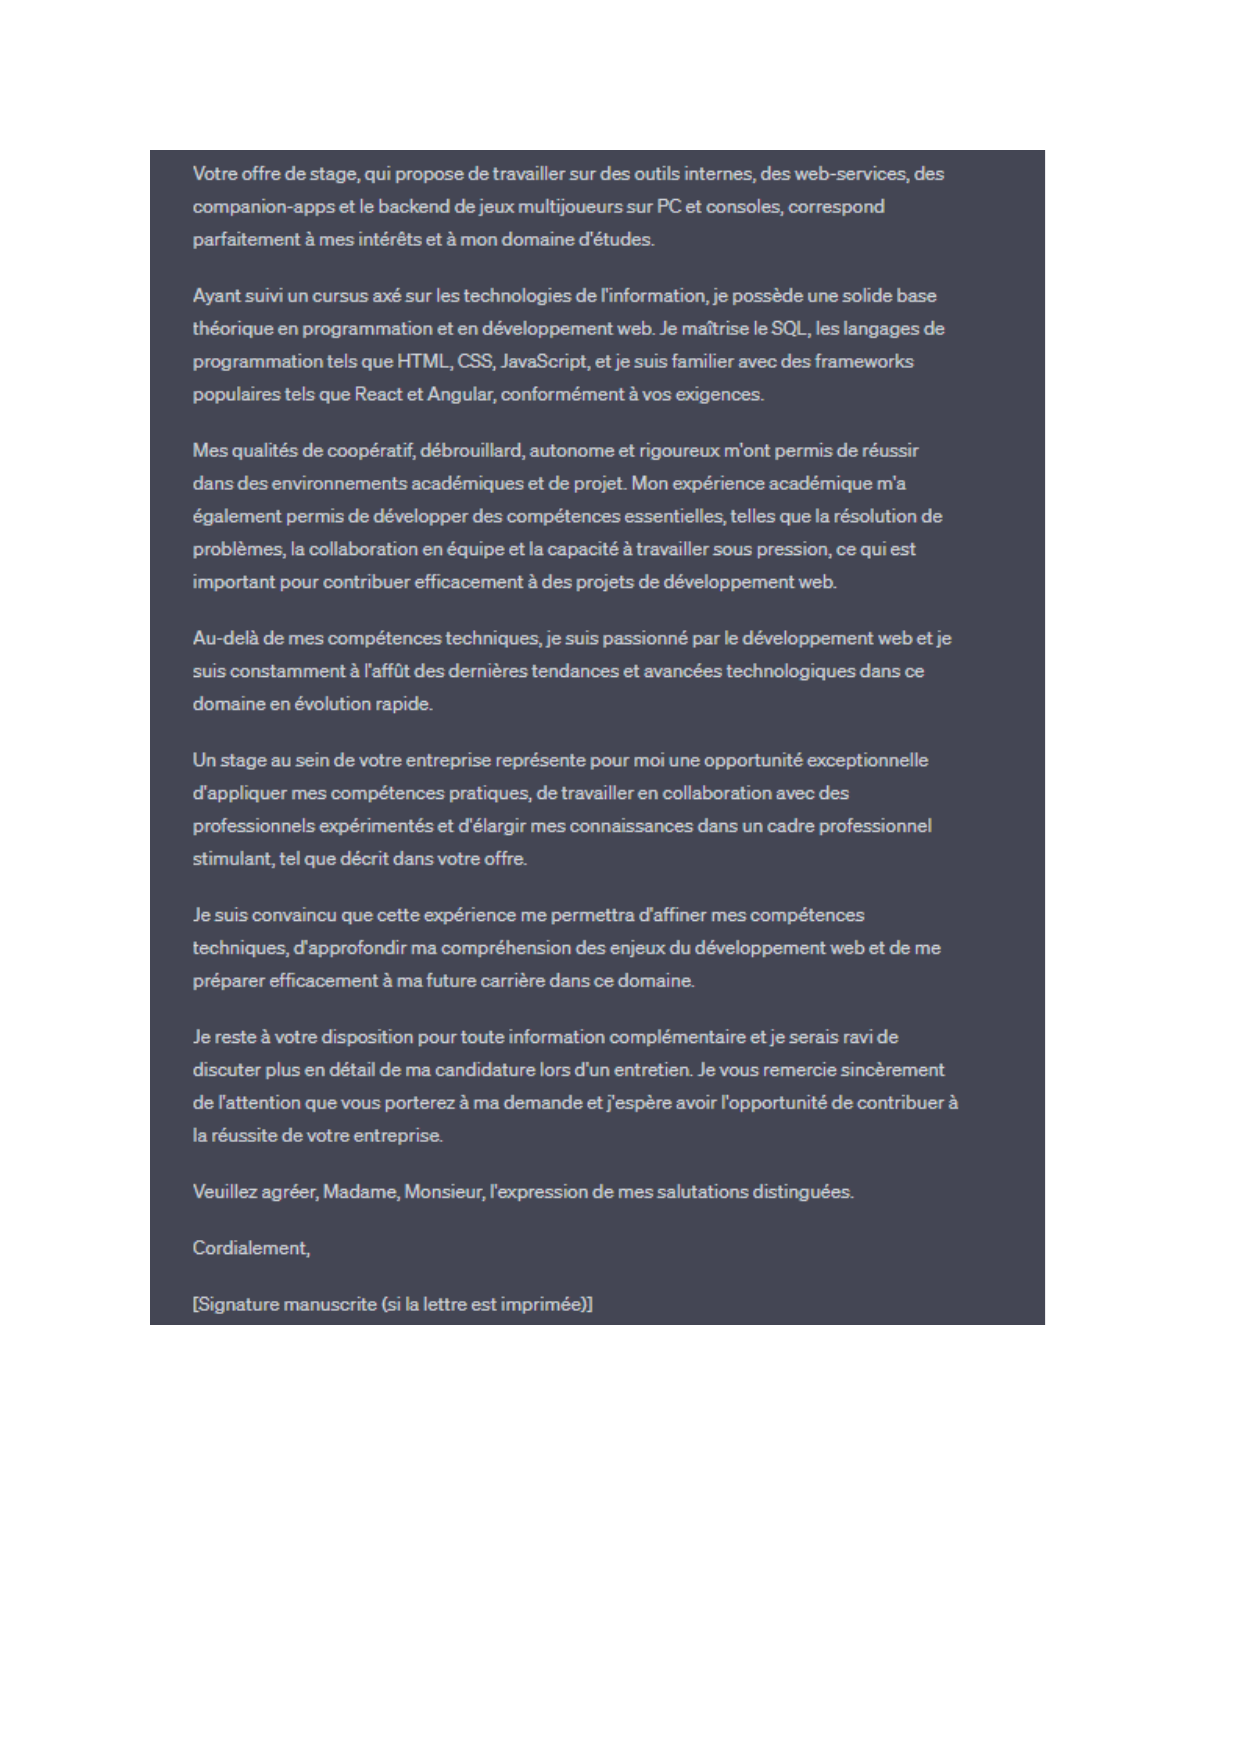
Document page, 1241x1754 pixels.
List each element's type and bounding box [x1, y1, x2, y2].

picture [150, 150, 1046, 1325]
